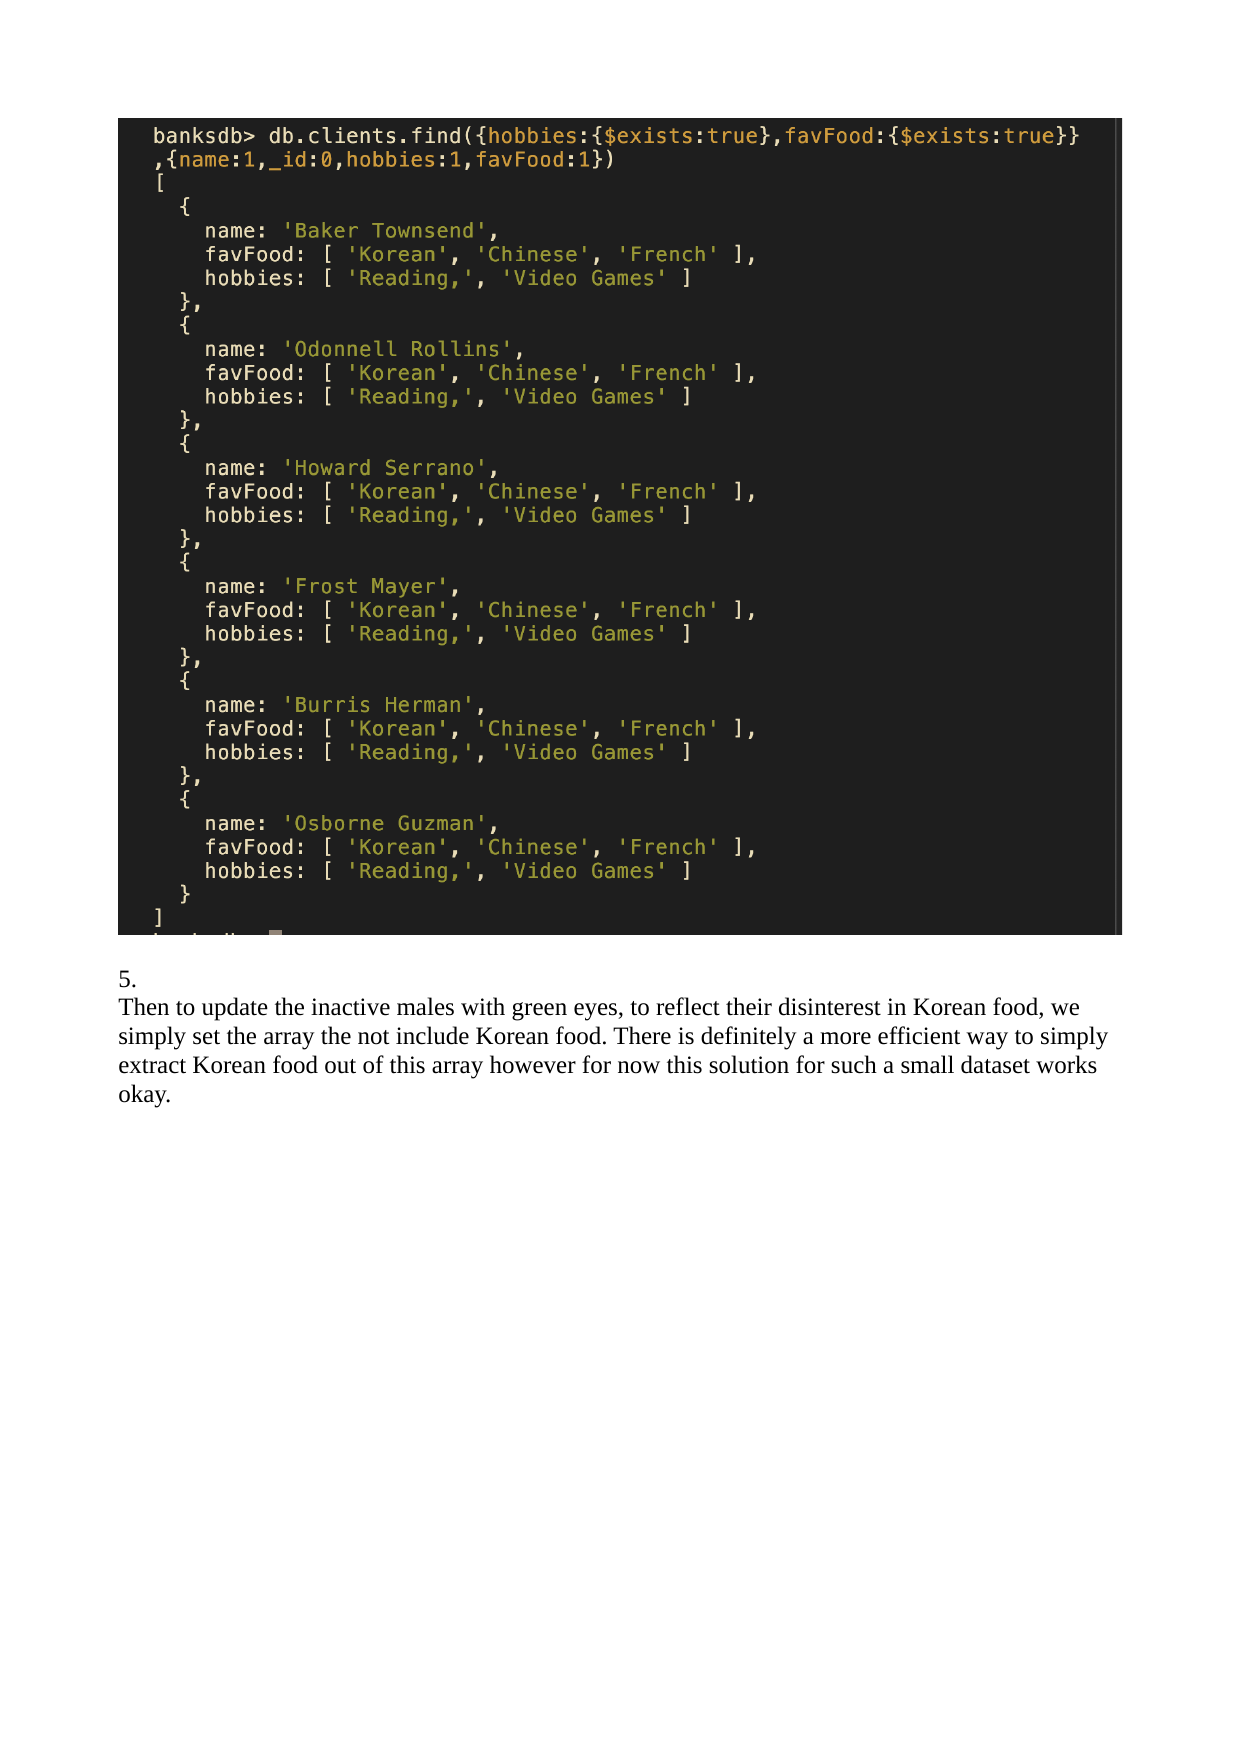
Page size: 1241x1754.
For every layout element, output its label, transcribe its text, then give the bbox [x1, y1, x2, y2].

text 5. [118, 964, 1122, 992]
picture [118, 118, 1123, 935]
text Then to update the inactive males with green eyes, to reflect their disinterest in Korean food, we simply set the array the not include Korean food. There is definitely a more efficient way to simply extract Korean food out of this array however for now this solution for such a small dataset works okay. [118, 992, 1122, 1107]
